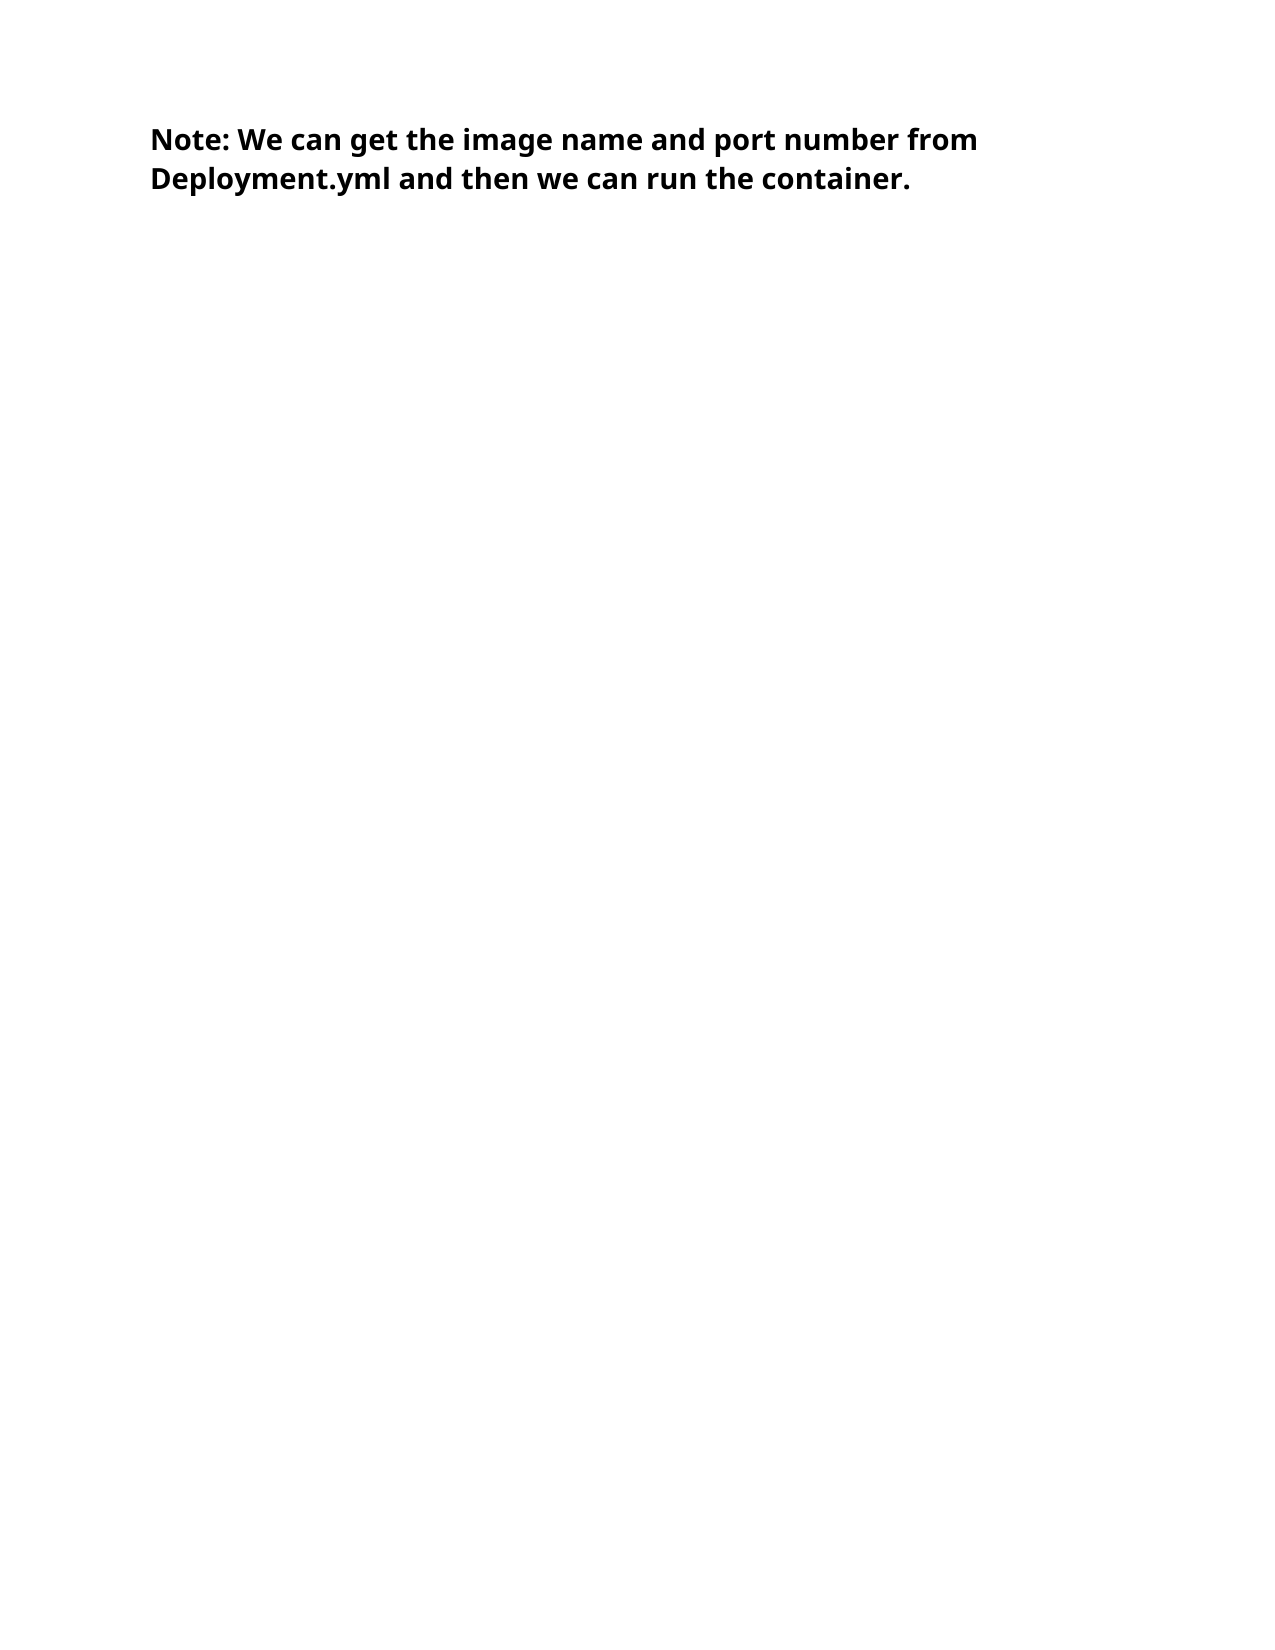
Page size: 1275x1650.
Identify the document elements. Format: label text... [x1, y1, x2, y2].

text Note: We can get the image name and port number from Deployment.yml and then we can run the container. [150, 119, 1125, 198]
